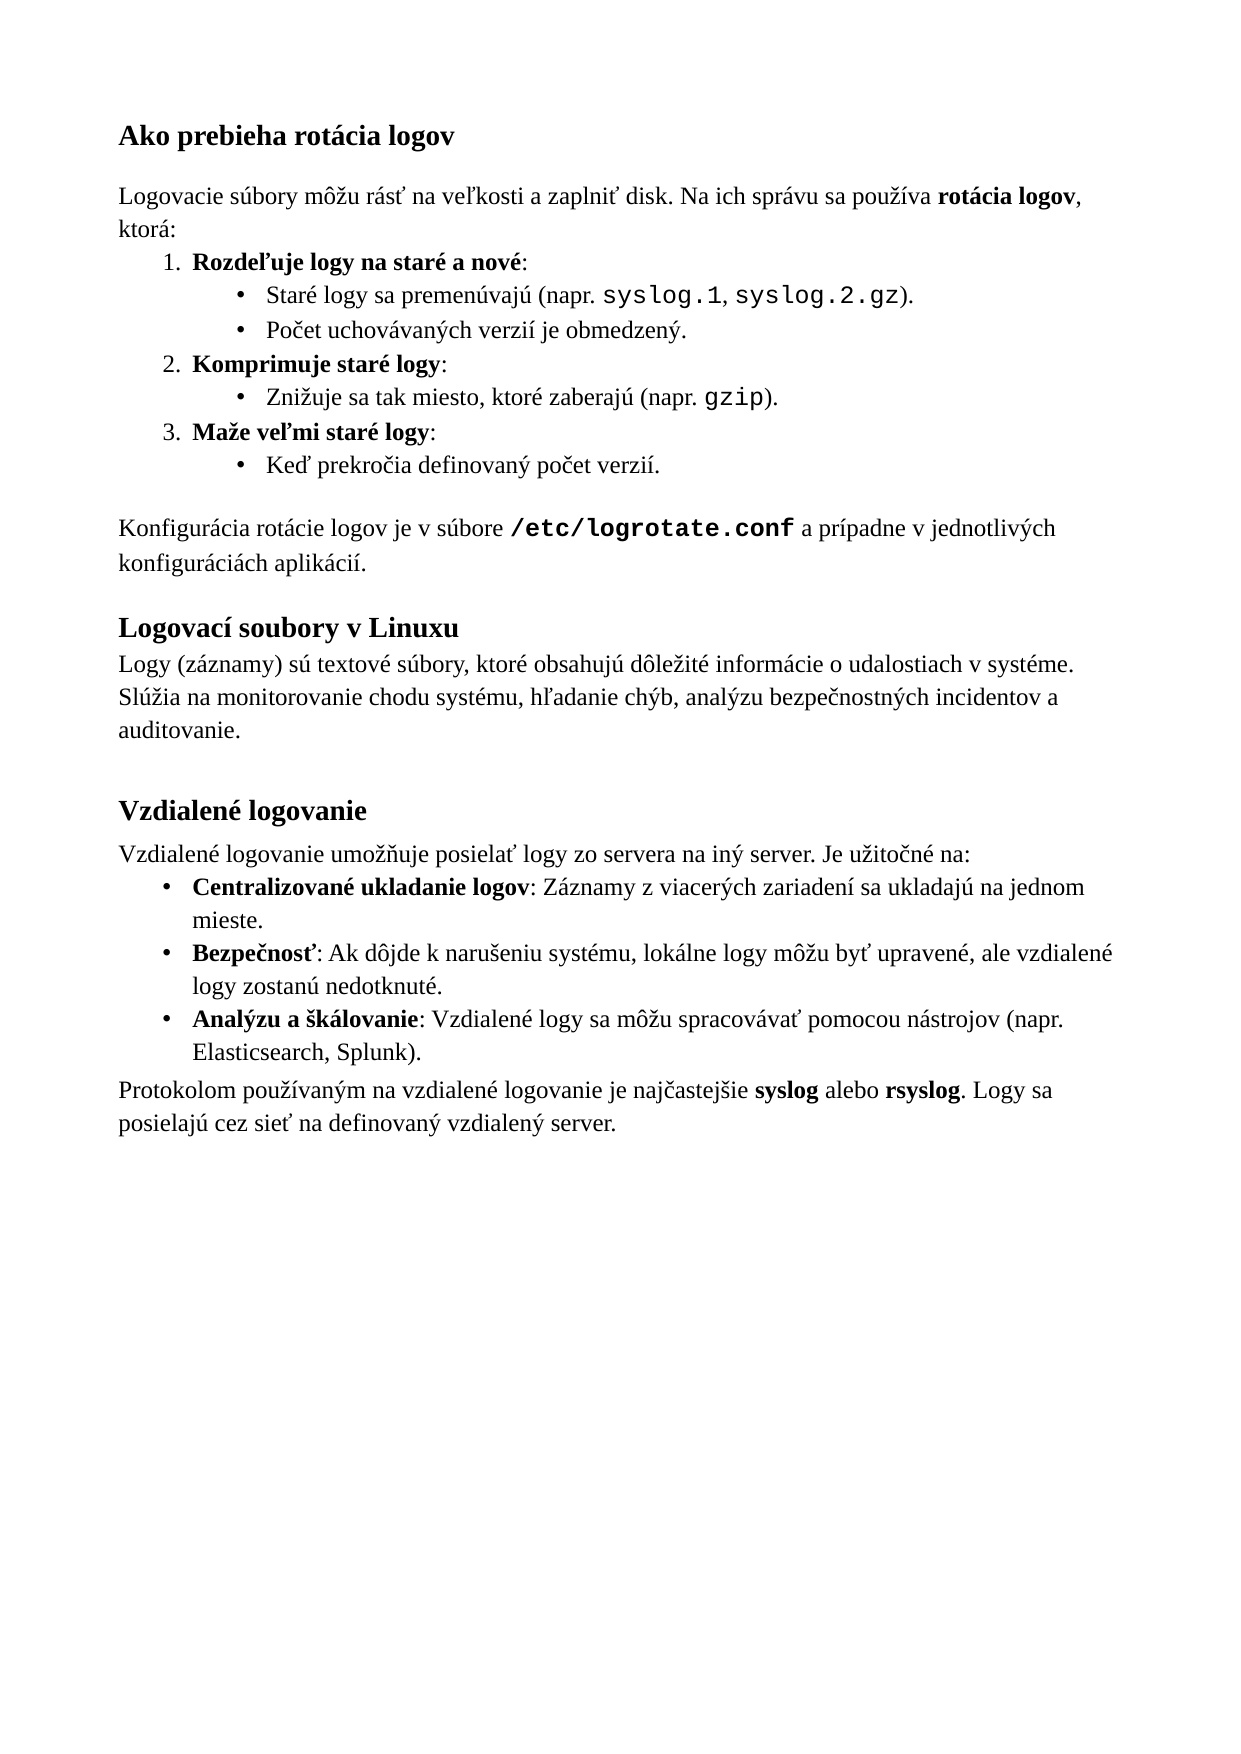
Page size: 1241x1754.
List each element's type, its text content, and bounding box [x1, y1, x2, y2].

list Rozdeľuje logy na staré a nové: [162, 247, 1122, 276]
text Logovacie súbory môžu rásť na veľkosti a zaplniť disk. Na ich správu sa používa rotácia logov, ktorá: [118, 181, 1122, 243]
list Analýzu a škálovanie: Vzdialené logy sa môžu spracovávať pomocou nástrojov (napr. Elasticsearch, Splunk). [162, 1004, 1122, 1066]
list Komprimuje staré logy: [162, 349, 1122, 377]
text Protokolom používaným na vzdialené logovanie je najčastejšie syslog alebo rsyslog. Logy sa posielajú cez sieť na definovaný vzdialený server. [118, 1076, 1122, 1137]
list Centralizované ukladanie logov: Záznamy z viacerých zariadení sa ukladajú na jednom mieste. [162, 872, 1122, 933]
text Vzdialené logovanie umožňuje posielať logy zo servera na iný server. Je užitočné na: [118, 839, 1122, 867]
list Znižuje sa tak miesto, ktoré zaberajú (napr. gzip). [236, 382, 1122, 412]
list Keď prekročia definovaný počet verzií. [236, 450, 1122, 479]
text Konfigurácia rotácie logov je v súbore /etc/logrotate.conf a prípadne v jednotlivých konfiguráciách aplikácií. [118, 513, 1122, 576]
subtitle Ako prebieha rotácia logov [118, 118, 1122, 152]
list Maže veľmi staré logy: [162, 417, 1122, 446]
subtitle Logovací soubory v Linuxu [118, 610, 1122, 644]
list Bezpečnosť: Ak dôjde k narušeniu systému, lokálne logy môžu byť upravené, ale vzdialené logy zostanú nedotknuté. [162, 938, 1122, 999]
list Staré logy sa premenúvajú (napr. syslog.1, syslog.2.gz). [236, 280, 1122, 311]
text Logy (záznamy) sú textové súbory, ktoré obsahujú dôležité informácie o udalostiach v systéme. Slúžia na monitorovanie chodu systému, hľadanie chýb, analýzu bezpečnostných incidentov a auditovanie. [118, 649, 1122, 744]
list Počet uchovávaných verzií je obmedzený. [236, 316, 1122, 344]
subtitle Vzdialené logovanie [118, 793, 1122, 826]
